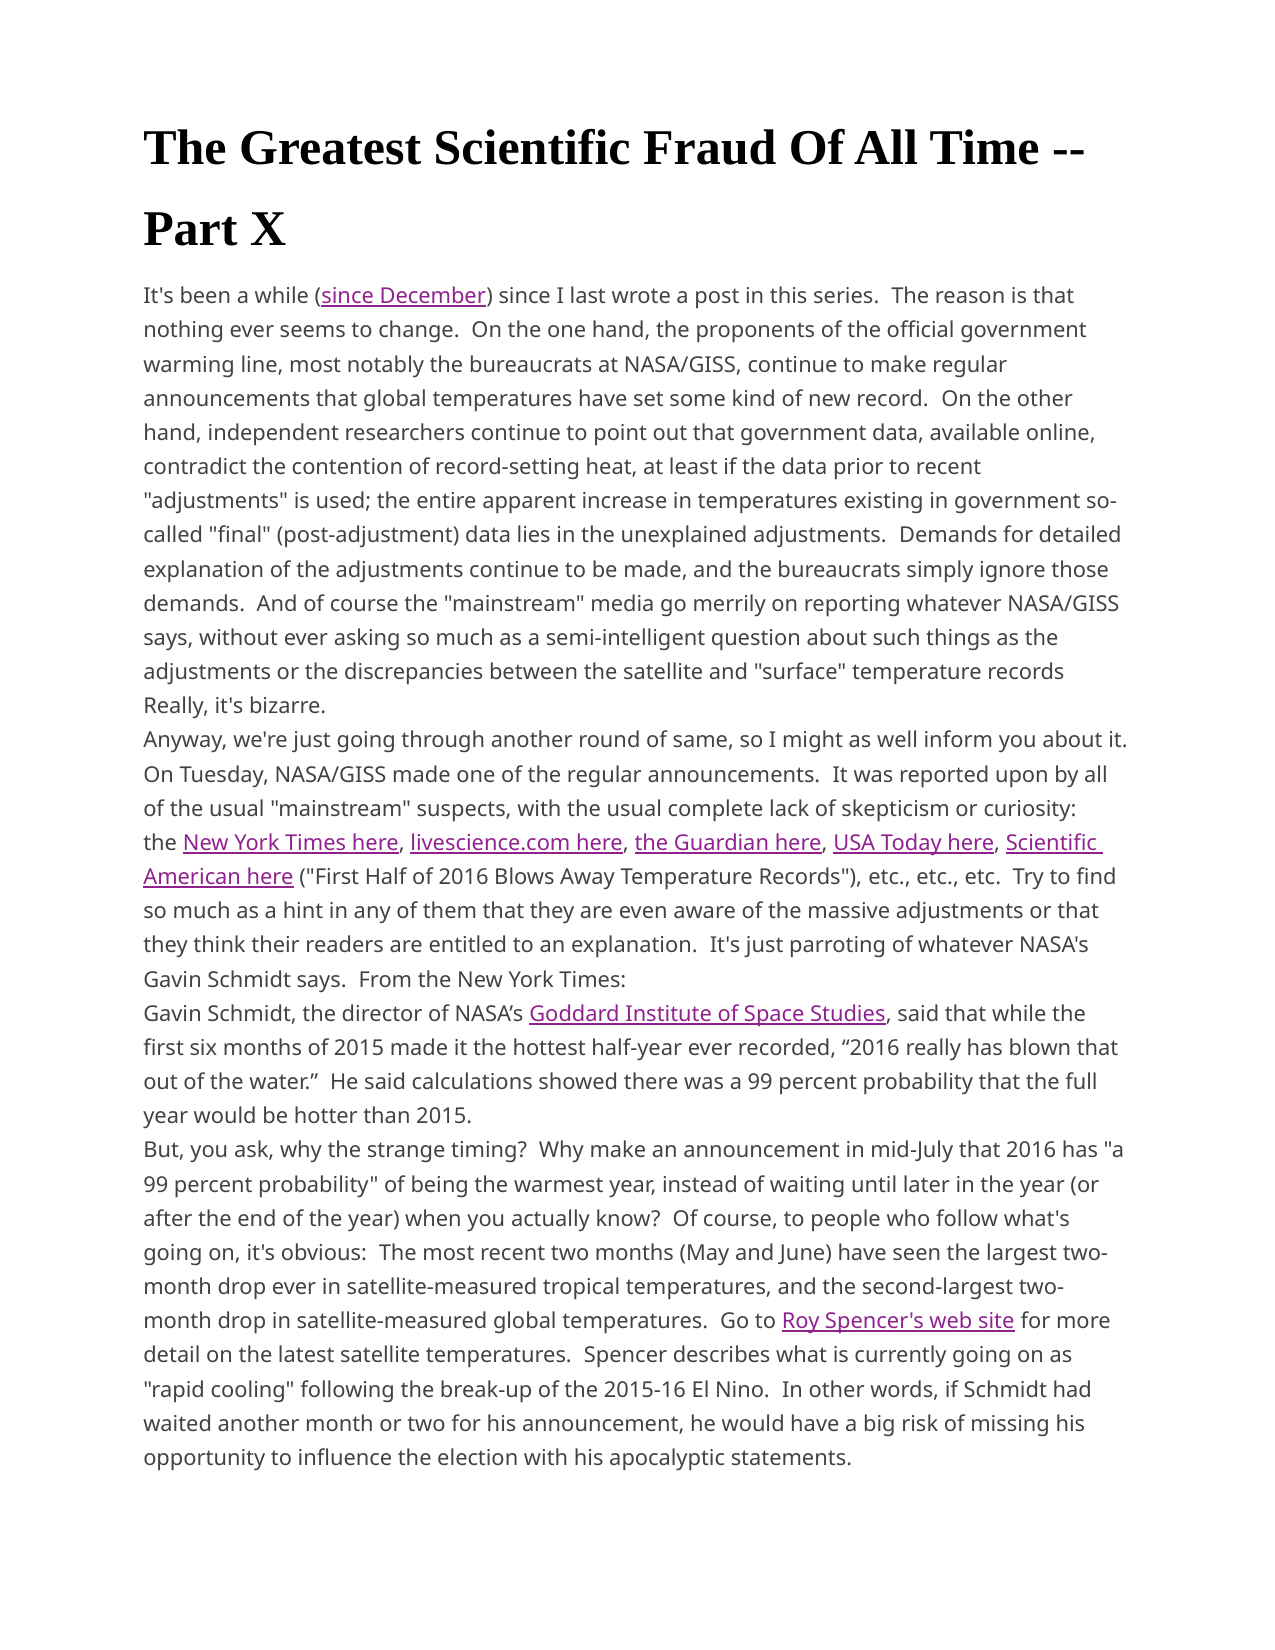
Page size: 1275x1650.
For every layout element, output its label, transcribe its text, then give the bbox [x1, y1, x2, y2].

text Gavin Schmidt, the director of NASA’s Goddard Institute of Space Studies, said that while the first six months of 2015 made it the hottest half-year ever recorded, “2016 really has blown that out of the water.” He said calculations showed there was a 99 percent probability that the full year would be hotter than 2015. [143, 998, 1132, 1130]
subtitle The Greatest Scientific Fraud Of All Time -- Part X [143, 118, 1132, 257]
text But, you ask, why the strange timing? Why make an announcement in mid-July that 2016 has "a 99 percent probability" of being the warmest year, instead of waiting until later in the year (or after the end of the year) when you actually know? Of course, to people who follow what's going on, it's obvious: The most recent two months (May and June) have seen the largest two-month drop ever in satellite-measured tropical temperatures, and the second-largest two-month drop in satellite-measured global temperatures. Go to Roy Spencer's web site for more detail on the latest satellite temperatures. Spencer describes what is currently going on as "rapid cooling" following the break-up of the 2015-16 El Nino. In other words, if Schmidt had waited another month or two for his announcement, he would have a big risk of missing his opportunity to influence the election with his apocalyptic statements. [143, 1134, 1132, 1472]
text It's been a while (since December) since I last wrote a post in this series. The reason is that nothing ever seems to change. On the one hand, the proponents of the official government warming line, most notably the bureaucrats at NASA/GISS, continue to make regular announcements that global temperatures have set some kind of new record. On the other hand, independent researchers continue to point out that government data, available online, contradict the contention of record-setting heat, at least if the data prior to recent "adjustments" is used; the entire apparent increase in temperatures existing in government so-called "final" (post-adjustment) data lies in the unexplained adjustments. Demands for detailed explanation of the adjustments continue to be made, and the bureaucrats simply ignore those demands. And of course the "mainstream" media go merrily on reporting whatever NASA/GISS says, without ever asking so much as a semi-intelligent question about such things as the adjustments or the discrepancies between the satellite and "surface" temperature records Really, it's bizarre. [143, 280, 1132, 720]
text Anyway, we're just going through another round of same, so I might as well inform you about it. On Tuesday, NASA/GISS made one of the regular announcements. It was reported upon by all of the usual "mainstream" suspects, with the usual complete lack of skepticism or curiosity: the New York Times here, livescience.com here, the Guardian here, USA Today here, Scientific American here ("First Half of 2016 Blows Away Temperature Records"), etc., etc., etc. Try to find so much as a hint in any of them that they are even aware of the massive adjustments or that they think their readers are entitled to an explanation. It's just parroting of whatever NASA's Gavin Schmidt says. From the New York Times: [143, 724, 1132, 993]
